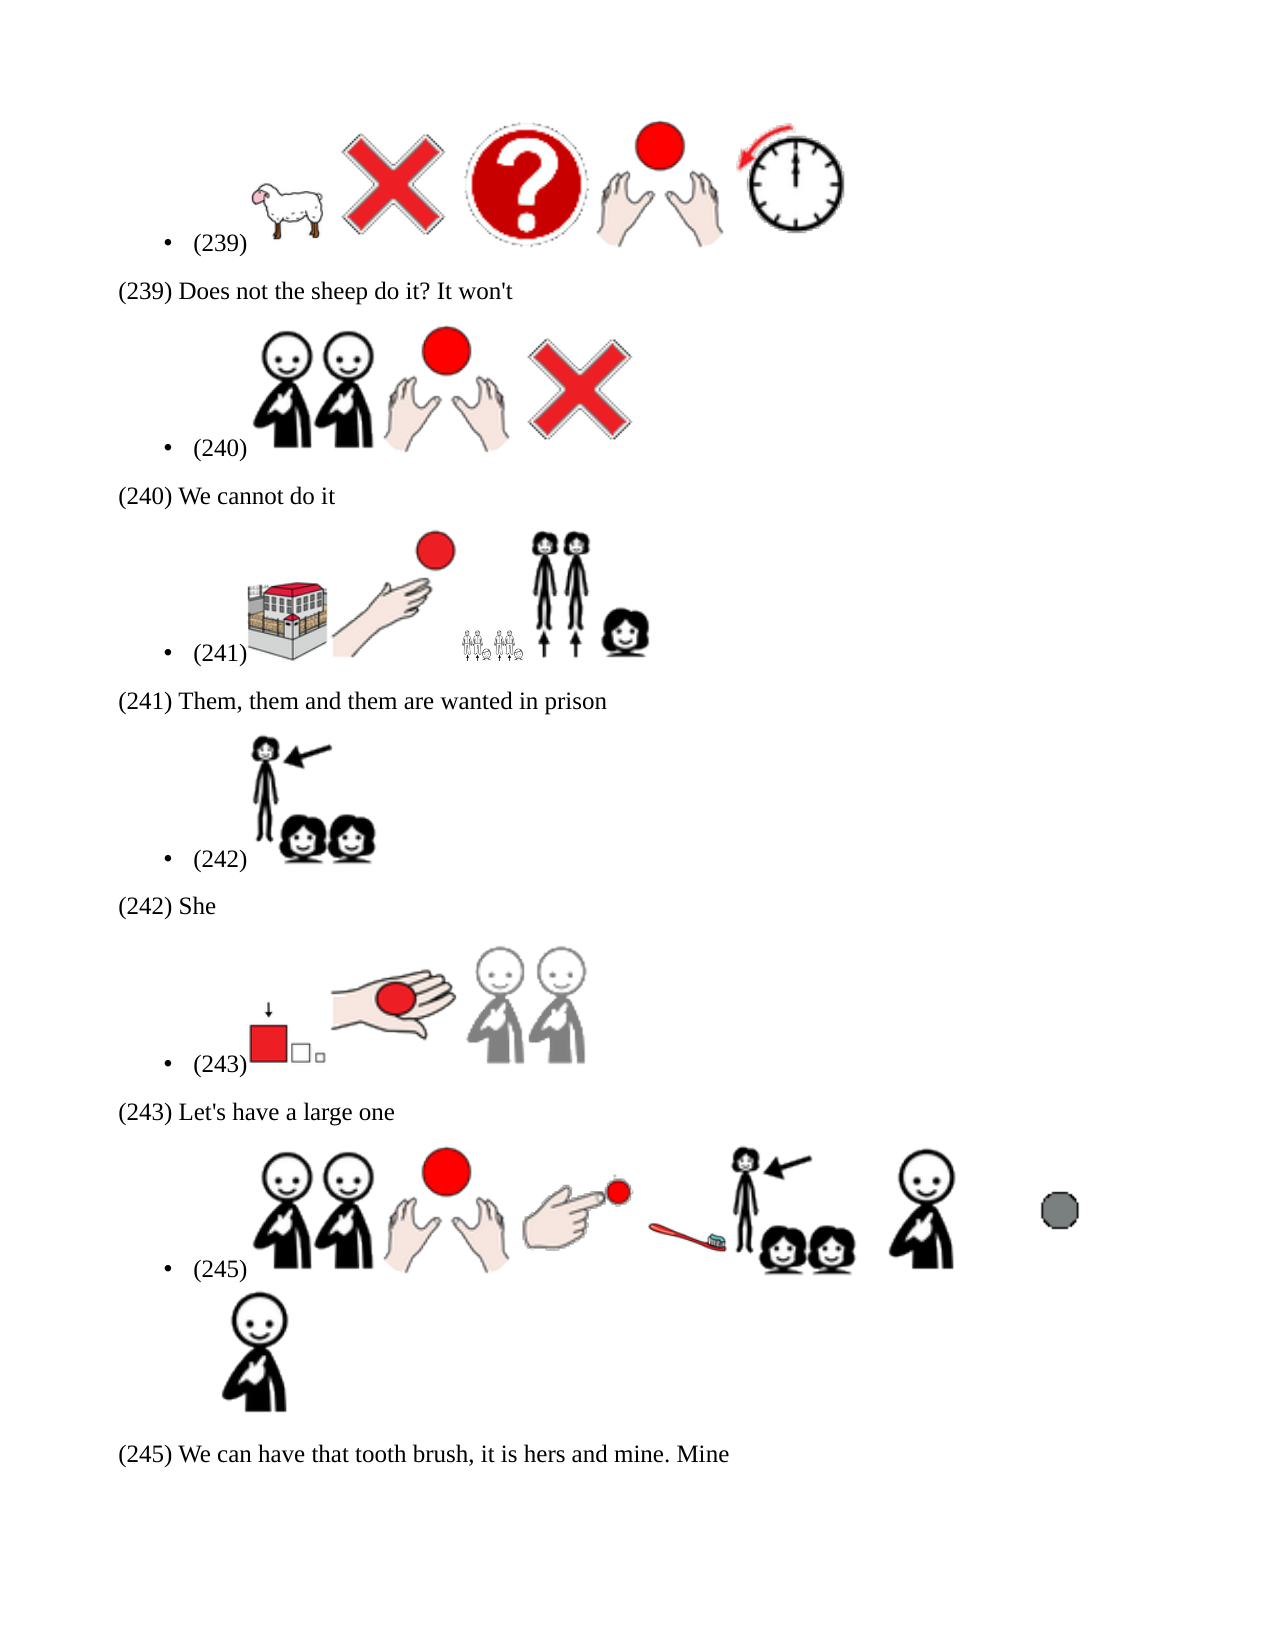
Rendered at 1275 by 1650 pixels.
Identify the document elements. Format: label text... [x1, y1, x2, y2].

picture [247, 528, 658, 662]
list (239) [164, 118, 1157, 257]
list (241) [164, 528, 1157, 667]
picture [247, 938, 594, 1073]
text (241) Them, them and them are wanted in prison [118, 686, 1157, 715]
list (243) [164, 939, 1157, 1078]
picture [247, 118, 861, 252]
text (240) We cannot do it [118, 481, 1157, 510]
text (243) Let's have a large one [118, 1097, 1157, 1125]
picture [247, 733, 381, 867]
list (245) [164, 1144, 1157, 1421]
list (240) [164, 323, 1157, 462]
text (245) We can have that tooth brush, it is hers and mine. Mine [118, 1439, 1157, 1468]
text (239) Does not the sheep do it? It won't [118, 276, 1157, 304]
picture [247, 323, 648, 457]
picture [193, 1287, 327, 1421]
list (242) [164, 734, 1157, 872]
picture [247, 1144, 1128, 1278]
text (242) She [118, 891, 1157, 920]
